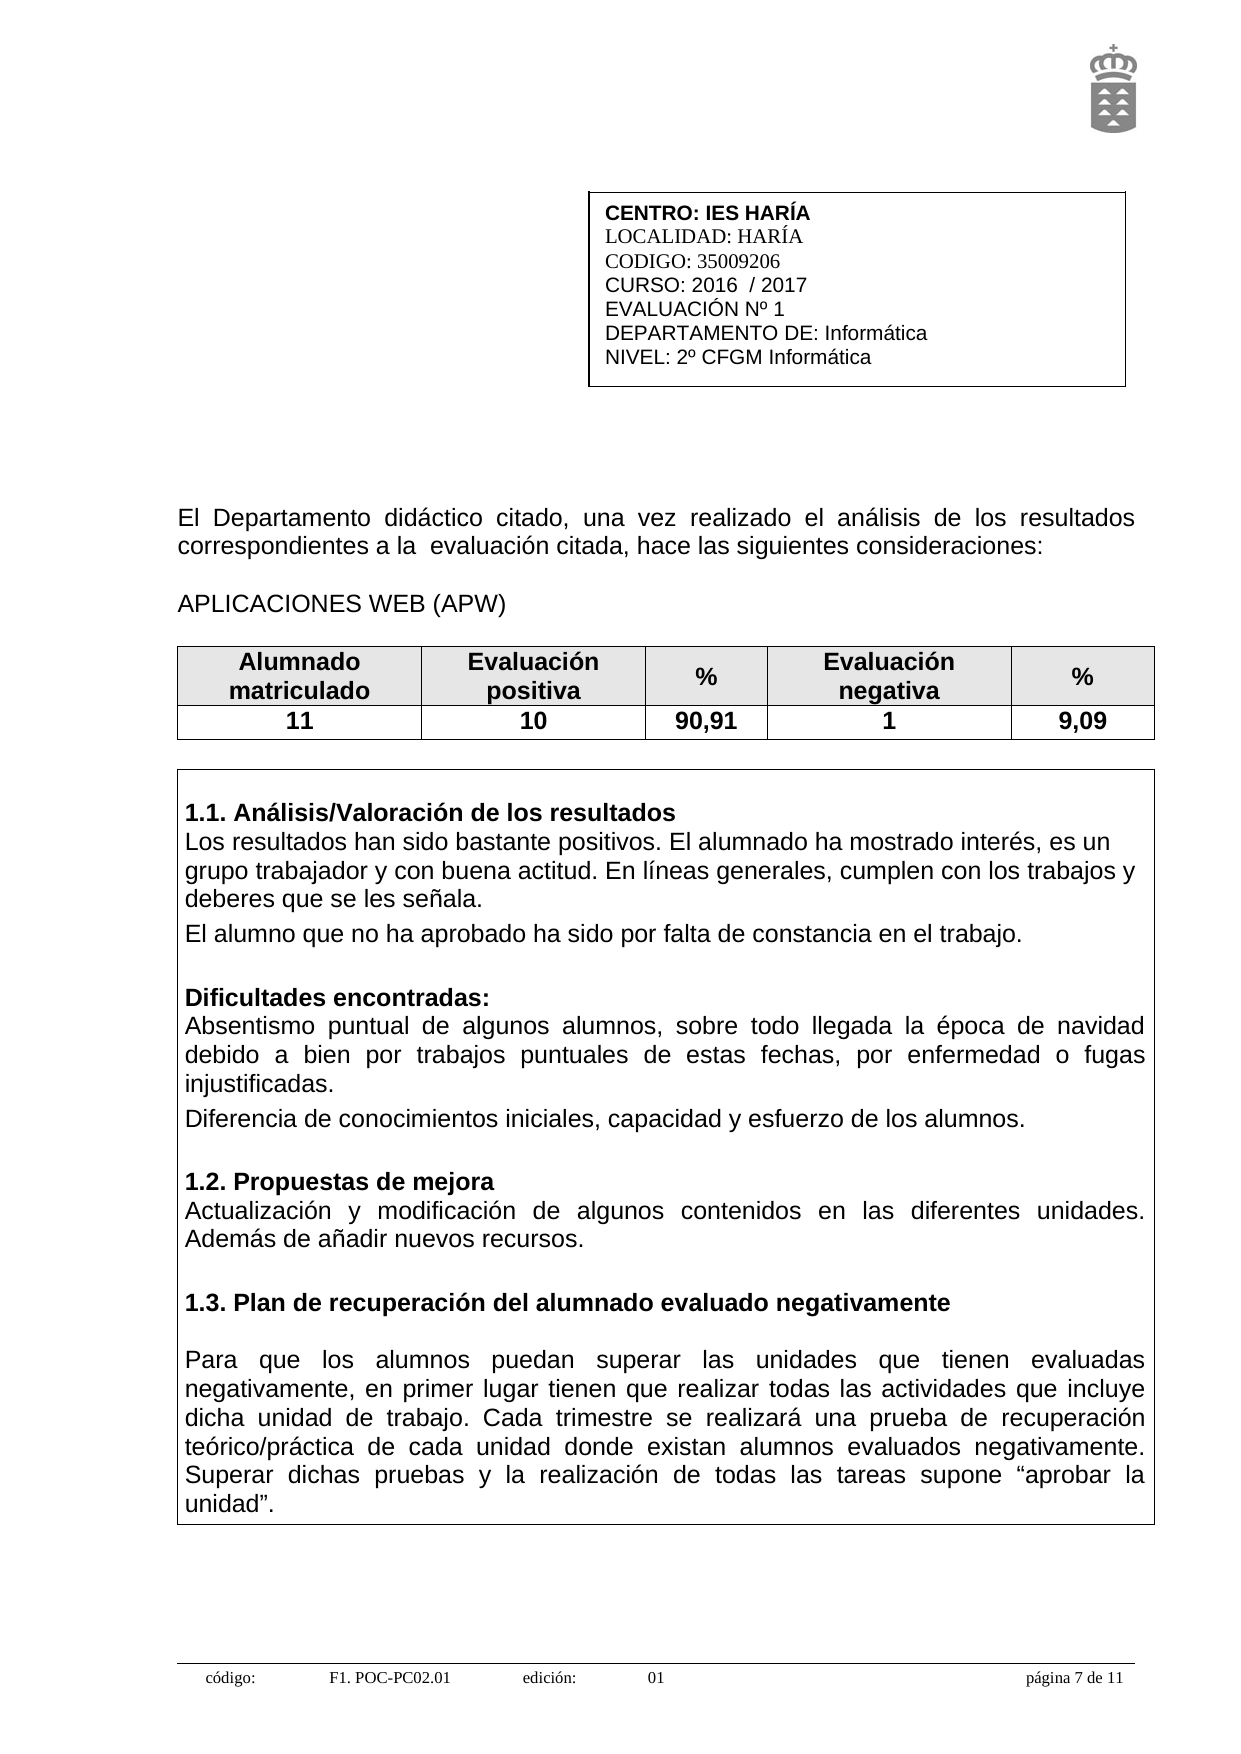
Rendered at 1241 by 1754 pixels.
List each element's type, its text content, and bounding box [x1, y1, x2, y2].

text CODIGO: 35009206 [605, 248, 1110, 273]
table_header Alumnado matriculado [178, 647, 421, 705]
text DEPARTAMENTO DE: Informática [605, 321, 1110, 344]
table_cell 9,09 [1012, 706, 1154, 739]
table_header 1.1. Análisis/Valoración de los resultados Los resultados han sido bastante positivos. El alumnado ha mostrado interés, es un grupo trabajador y con buena actitud. En líneas generales, cumplen con los trabajos y deberes que se les señala. El alumno que no ha aprobado ha sido por falta de constancia en el trabajo. Dificultades encontradas: Absentismo puntual de algunos alumnos, sobre todo llegada la época de navidad debido a bien por trabajos puntuales de estas fechas, por enfermedad o fugas injustificadas. Diferencia de conocimientos iniciales, capacidad y esfuerzo de los alumnos. 1.2. Propuestas de mejora Actualización y modificación de algunos contenidos en las diferentes unidades. Además de añadir nuevos recursos. 1.3. Plan de recuperación del alumnado evaluado negativamente Para que los alumnos puedan superar las unidades que tienen evaluadas negativamente, en primer lugar tienen que realizar todas las actividades que incluye dicha unidad de trabajo. Cada trimestre se realizará una prueba de recuperación teórico/práctica de cada unidad donde existan alumnos evaluados negativamente. Superar dichas pruebas y la realización de todas las tareas supone “aprobar la unidad”. [178, 770, 1154, 1524]
table_cell 11 [178, 706, 421, 739]
table_header % [646, 647, 767, 705]
table_header Evaluación negativa [768, 647, 1011, 705]
text EVALUACIÓN Nº 1 [605, 297, 1110, 321]
text LOCALIDAD: HARÍA [605, 224, 1110, 248]
table_cell 10 [422, 706, 645, 739]
text El Departamento didáctico citado, una vez realizado el análisis de los resultados correspondientes a la evaluación citada, hace las siguientes consideraciones: [177, 502, 1137, 560]
table_cell 90,91 [646, 706, 767, 739]
text CURSO: 2016 / 2017 [605, 273, 1110, 297]
table_cell 1 [768, 706, 1011, 739]
text NIVEL: 2º CFGM Informática [605, 344, 1110, 368]
picture [1090, 44, 1137, 133]
text CENTRO: IES HARÍA [605, 201, 1110, 224]
table_header % [1012, 647, 1154, 705]
text APLICACIONES WEB (APW) [177, 589, 1137, 617]
table_header Evaluación positiva [422, 647, 645, 705]
